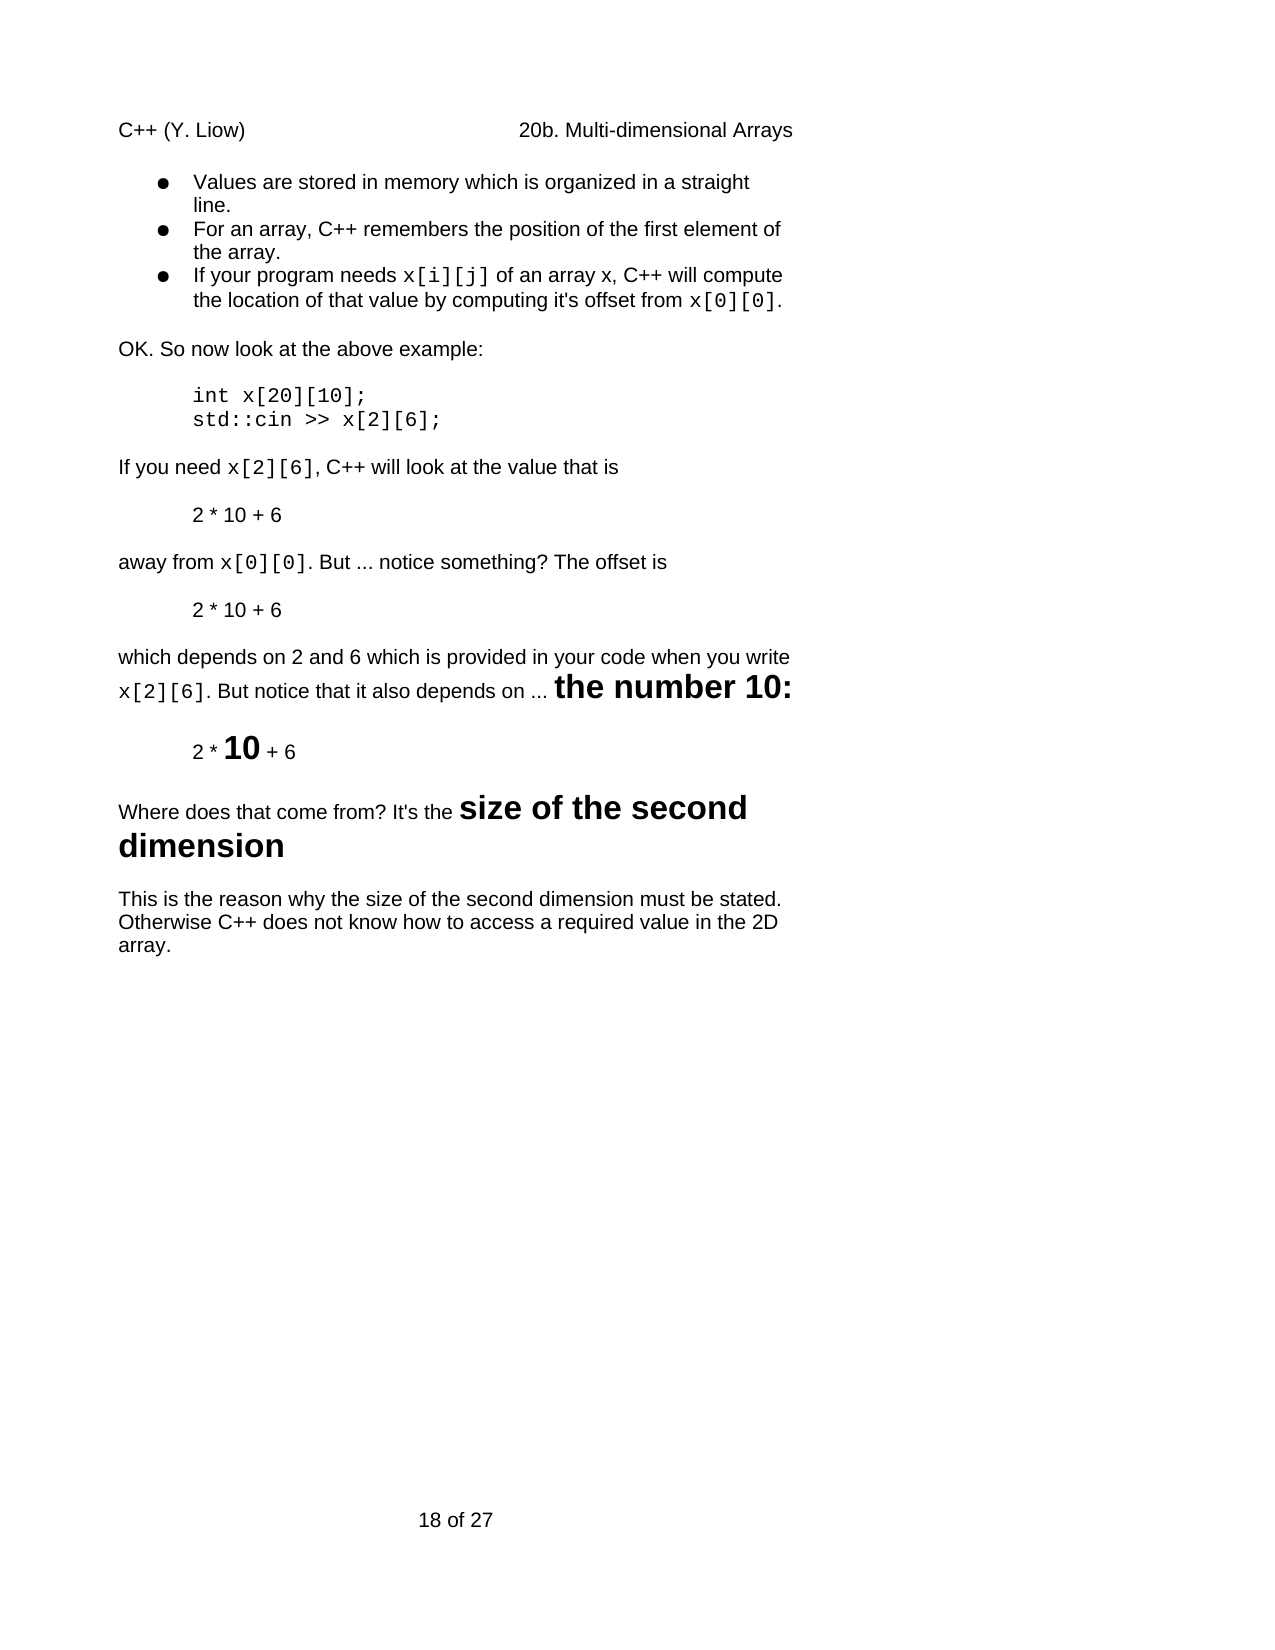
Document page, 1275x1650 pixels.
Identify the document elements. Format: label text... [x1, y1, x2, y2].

text std::cin >> x[2][6]; [118, 409, 793, 432]
text 2 * 10 + 6 [118, 599, 793, 622]
text Where does that come from? It's the size of the second dimension [118, 789, 793, 864]
text If you need x[2][6], C++ will look at the value that is [118, 456, 793, 481]
text int x[20][10]; [118, 384, 793, 409]
list For an array, C++ remembers the position of the first element of the array. [156, 217, 793, 264]
text This is the reason why the size of the second dimension must be stated. Otherwise C++ does not know how to access a required value in the 2D array. [118, 887, 793, 957]
text away from x[0][0]. But ... notice something? The offset is [118, 550, 793, 576]
list Values are stored in memory which is organized in a straight line. [156, 171, 793, 217]
text OK. So now look at the above example: [118, 337, 793, 360]
text 2 * 10 + 6 [118, 729, 793, 766]
text 2 * 10 + 6 [118, 504, 793, 527]
text which depends on 2 and 6 which is provided in your code when you write x[2][6]. But notice that it also depends on ... the number 10: [118, 645, 793, 706]
list If your program needs x[i][j] of an array x, C++ will compute the location of that value by computing it's offset from x[0][0]. [156, 264, 793, 314]
